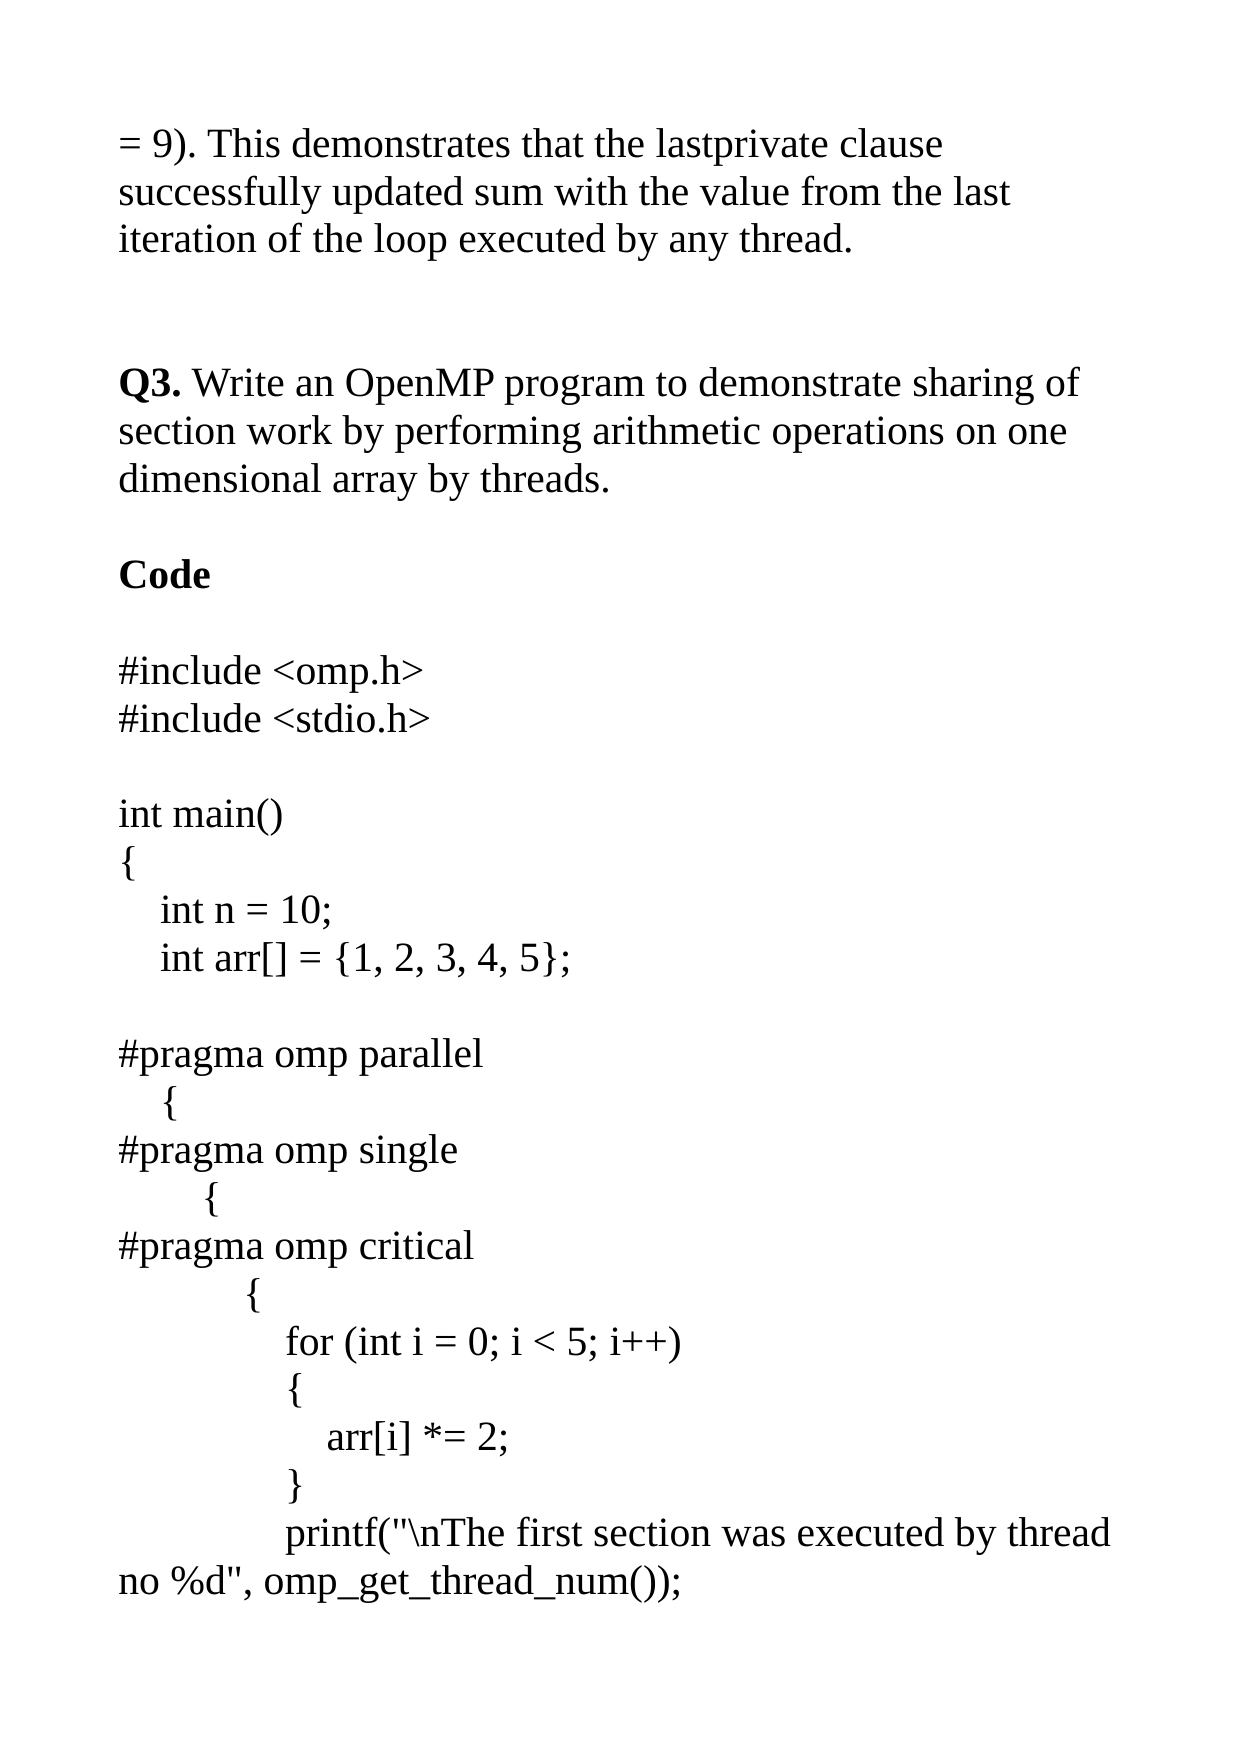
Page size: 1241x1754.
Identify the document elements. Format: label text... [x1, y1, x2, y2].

text = 9). This demonstrates that the lastprivate clause successfully updated sum with the value from the last iteration of the loop executed by any thread. [118, 118, 1122, 262]
text #pragma omp single [118, 1124, 1122, 1172]
text Code [118, 549, 1122, 597]
text } [118, 1460, 1122, 1508]
text int main() [118, 789, 1122, 837]
text int arr[] = {1, 2, 3, 4, 5}; [118, 933, 1122, 981]
text { [118, 1076, 1122, 1124]
text Q3. Write an OpenMP program to demonstrate sharing of [118, 358, 1122, 406]
text arr[i] *= 2; [118, 1412, 1122, 1460]
text int n = 10; [118, 885, 1122, 933]
text { [118, 1268, 1122, 1316]
text { [118, 1172, 1122, 1220]
text dimensional array by threads. [118, 453, 1122, 501]
text printf("\nThe first section was executed by thread no %d", omp_get_thread_num()); [118, 1508, 1122, 1603]
text #include <stdio.h> [118, 693, 1122, 741]
text for (int i = 0; i < 5; i++) [118, 1316, 1122, 1364]
text #pragma omp critical [118, 1220, 1122, 1268]
text #include <omp.h> [118, 645, 1122, 693]
text section work by performing arithmetic operations on one [118, 406, 1122, 453]
text #pragma omp parallel [118, 1028, 1122, 1076]
text { [118, 837, 1122, 885]
text { [118, 1364, 1122, 1412]
